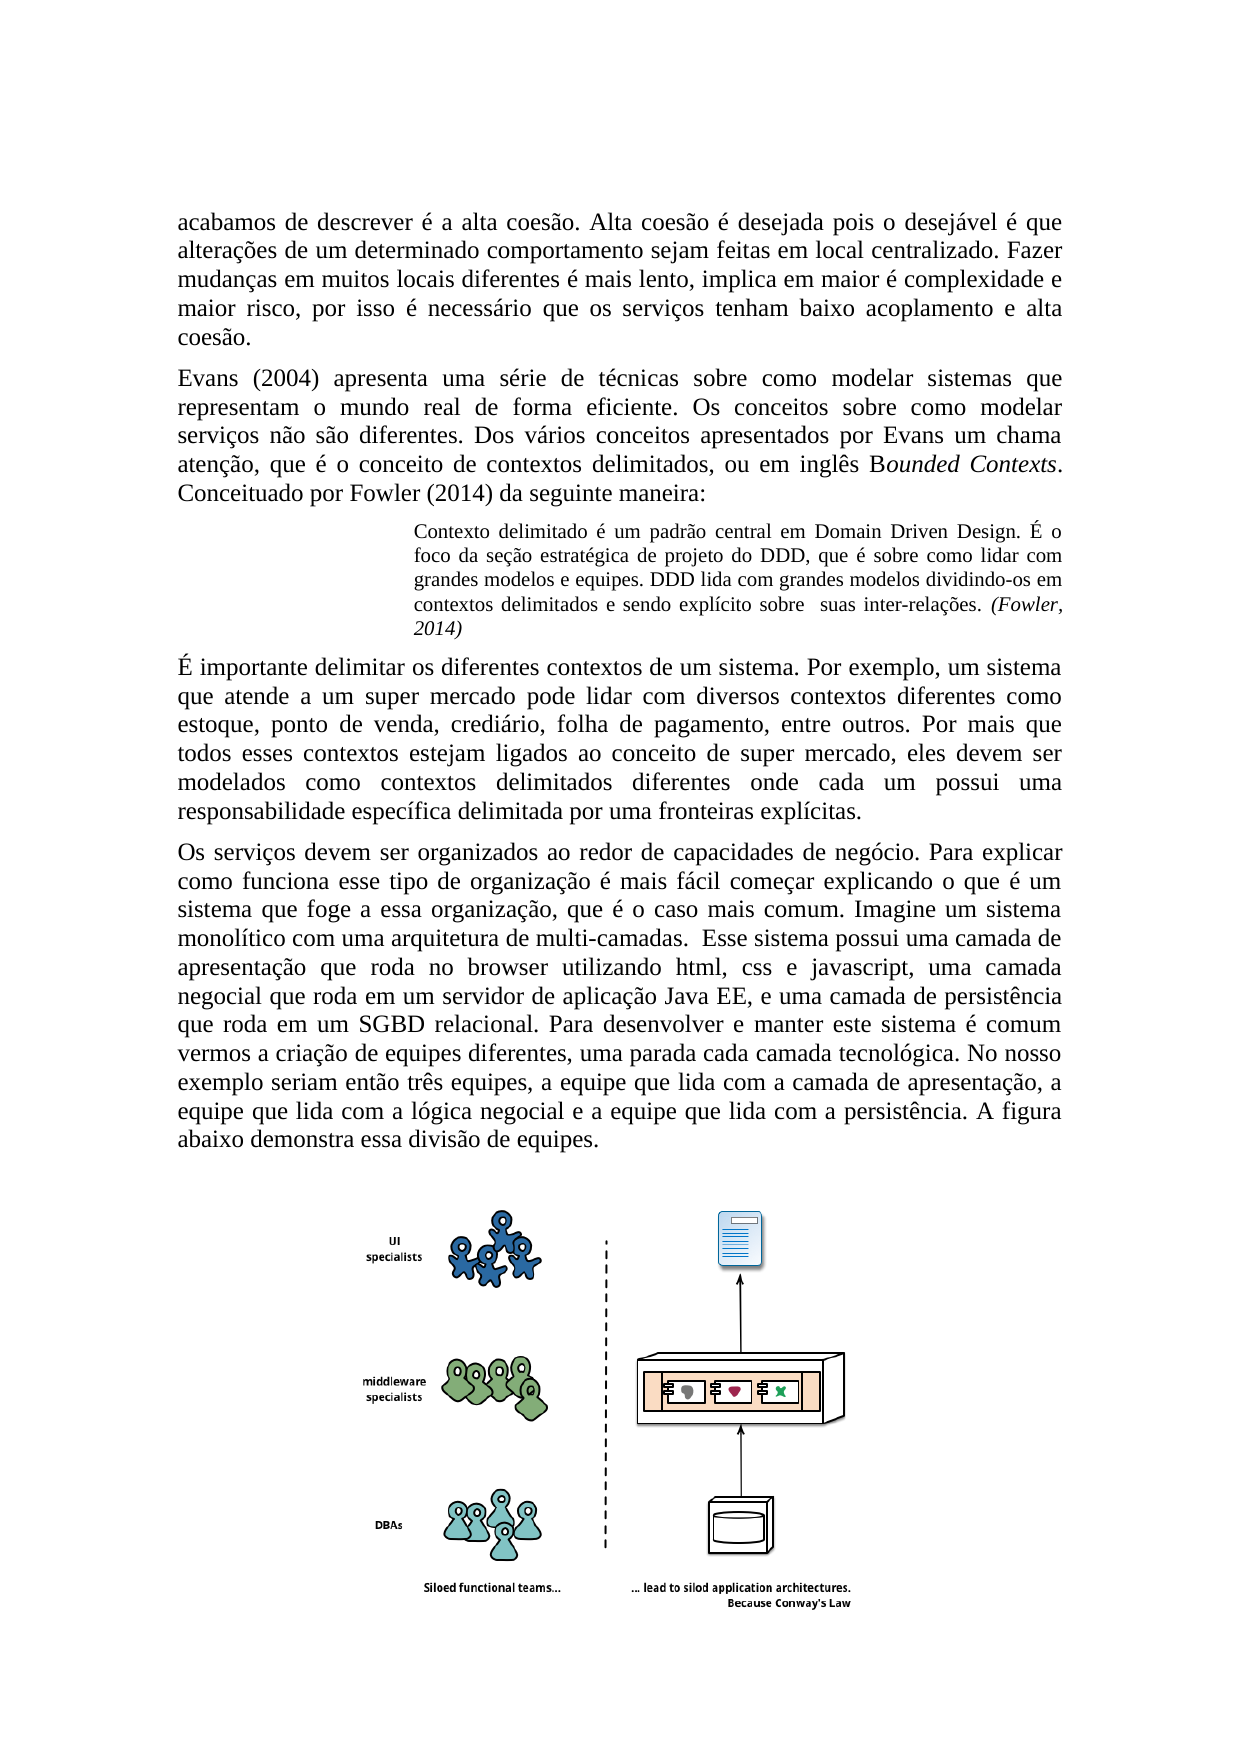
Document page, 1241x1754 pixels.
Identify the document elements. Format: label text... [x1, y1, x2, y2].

text Os serviços devem ser organizados ao redor de capacidades de negócio. Para explicar como funciona esse tipo de organização é mais fácil começar explicando o que é um sistema que foge a essa organização, que é o caso mais comum. Imagine um sistema monolítico com uma arquitetura de multi-camadas. Esse sistema possui uma camada de apresentação que roda no browser utilizando html, css e javascript, uma camada negocial que roda em um servidor de aplicação Java EE, e uma camada de persistência que roda em um SGBD relacional. Para desenvolver e manter este sistema é comum vermos a criação de equipes diferentes, uma parada cada camada tecnológica. No nosso exemplo seriam então três equipes, a equipe que lida com a camada de apresentação, a equipe que lida com a lógica negocial e a equipe que lida com a persistência. A figura abaixo demonstra essa divisão de equipes. [177, 837, 1063, 1153]
text Evans (2004) apresenta uma série de técnicas sobre como modelar sistemas que representam o mundo real de forma eficiente. Os conceitos sobre como modelar serviços não são diferentes. Dos vários conceitos apresentados por Evans um chama atenção, que é o conceito de contextos delimitados, ou em inglês Bounded Contexts. Conceituado por Fowler (2014) da seguinte maneira: [177, 363, 1063, 507]
text acabamos de descrever é a alta coesão. Alta coesão é desejada pois o desejável é que alterações de um determinado comportamento sejam feitas em local centralizado. Fazer mudanças em muitos locais diferentes é mais lento, implica em maior é complexidade e maior risco, por isso é necessário que os serviços tenham baixo acoplamento e alta coesão. [177, 207, 1063, 351]
text É importante delimitar os diferentes contextos de um sistema. Por exemplo, um sistema que atende a um super mercado pode lidar com diversos contextos diferentes como estoque, ponto de venda, crediário, folha de pagamento, entre outros. Por mais que todos esses contextos estejam ligados ao conceito de super mercado, eles devem ser modelados como contextos delimitados diferentes onde cada um possui uma responsabilidade específica delimitada por uma fronteiras explícitas. [177, 652, 1063, 824]
text Contexto delimitado é um padrão central em Domain Driven Design. É o foco da seção estratégica de projeto do DDD, que é sobre como lidar com grandes modelos e equipes. DDD lida com grandes modelos dividindo-os em contextos delimitados e sendo explícito sobre suas inter-relações. (Fowler, 2014) [413, 519, 1063, 639]
picture [354, 1198, 855, 1611]
